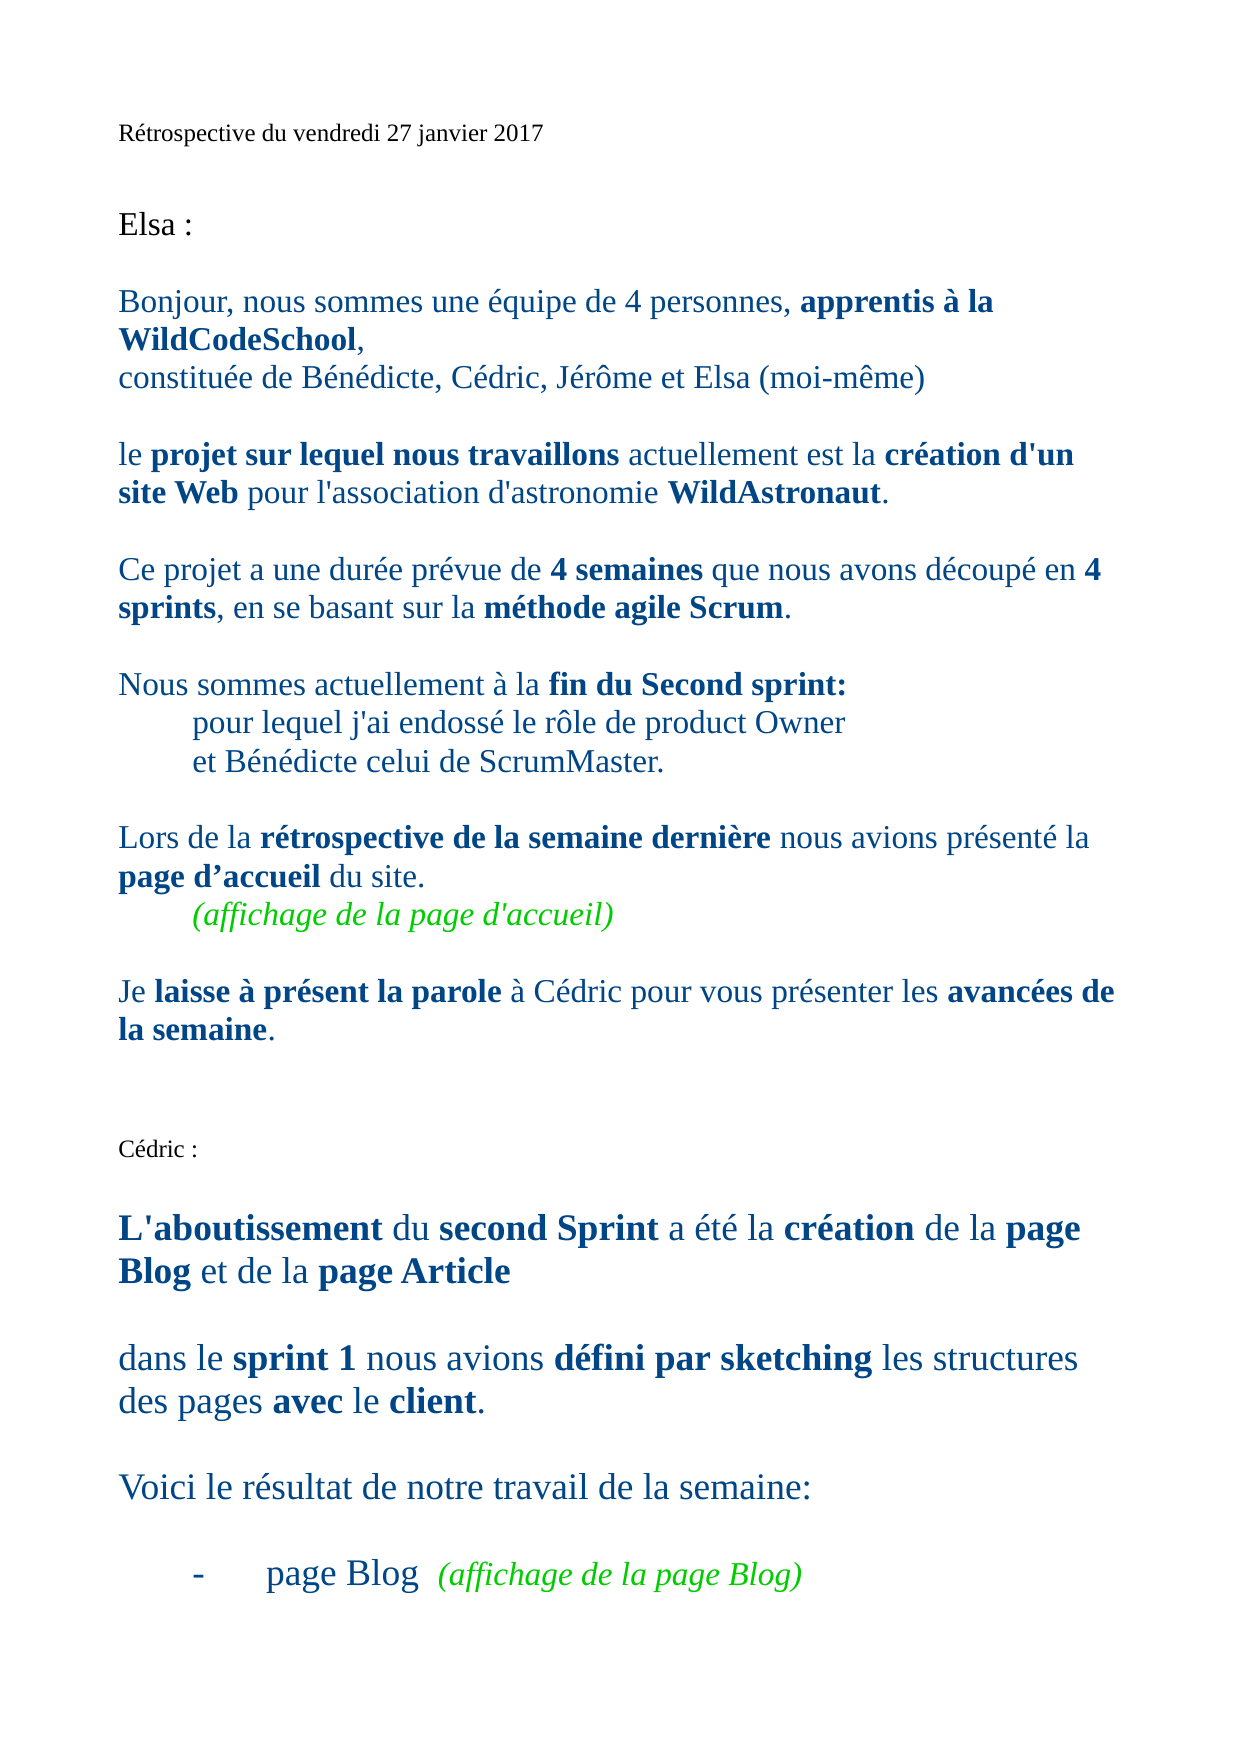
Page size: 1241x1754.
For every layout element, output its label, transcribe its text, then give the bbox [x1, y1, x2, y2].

text dans le sprint 1 nous avions défini par sketching les structures des pages avec le client. [118, 1335, 1122, 1421]
text Ce projet a une durée prévue de 4 semaines que nous avons découpé en 4 sprints, en se basant sur la méthode agile Scrum. [118, 549, 1122, 626]
text et Bénédicte celui de ScrumMaster. [118, 741, 1122, 818]
text L'aboutissement du second Sprint a été la création de la page Blog et de la page Article [118, 1206, 1122, 1292]
text Je laisse à présent la parole à Cédric pour vous présenter les avancées de la semaine. [118, 971, 1122, 1048]
text Lors de la rétrospective de la semaine dernière nous avions présenté la page d’accueil du site. [118, 818, 1122, 894]
text Rétrospective du vendredi 27 janvier 2017 [118, 118, 1122, 147]
text Bonjour, nous sommes une équipe de 4 personnes, apprentis à la WildCodeSchool, constituée de Bénédicte, Cédric, Jérôme et Elsa (moi-même) [118, 281, 1122, 396]
text Cédric : [118, 1134, 1122, 1163]
text Elsa : [118, 204, 1122, 243]
text Voici le résultat de notre travail de la semaine: [118, 1464, 1122, 1508]
text le projet sur lequel nous travaillons actuellement est la création d'un site Web pour l'association d'astronomie WildAstronaut. [118, 434, 1122, 511]
text - page Blog (affichage de la page Blog) [118, 1551, 1122, 1594]
text (affichage de la page d'accueil) [118, 894, 1122, 933]
text Nous sommes actuellement à la fin du Second sprint: pour lequel j'ai endossé le rôle de product Owner [118, 626, 1122, 741]
